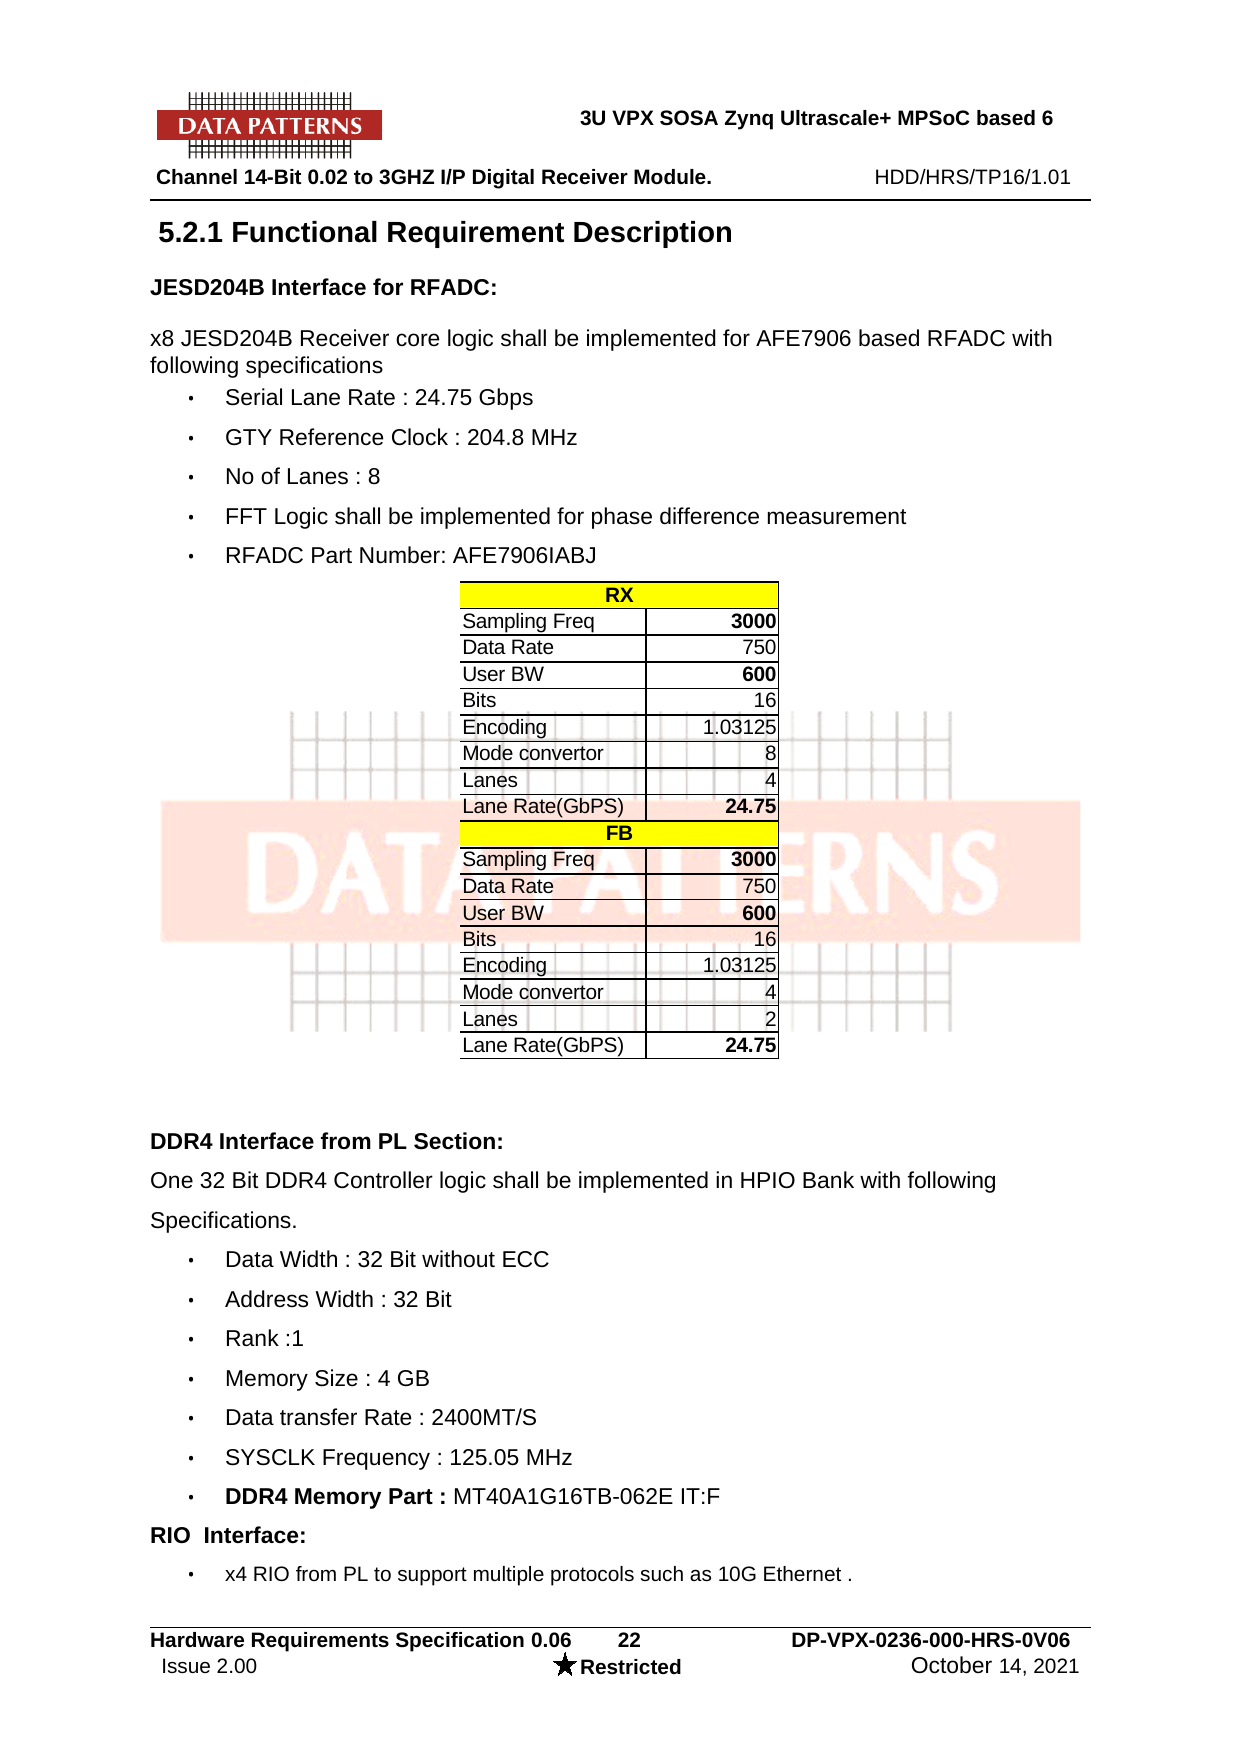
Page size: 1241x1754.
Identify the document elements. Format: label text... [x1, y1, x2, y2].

picture [647, 1033, 778, 1043]
text x8 JESD204B Receiver core logic shall be implemented for AFE7906 based RFADC with following specifications [150, 325, 1091, 378]
picture [647, 900, 778, 925]
list Memory Size : 4 GB [187, 1364, 1091, 1391]
list DDR4 Memory Part : MT40A1G16TB-062E IT:F [187, 1483, 1091, 1509]
list Rank :1 [187, 1325, 1091, 1351]
picture [647, 716, 778, 741]
picture [647, 742, 778, 767]
picture [647, 849, 778, 873]
picture [220, 710, 646, 1043]
list Data transfer Rate : 2400MT/S [187, 1404, 1091, 1430]
text One 32 Bit DDR4 Controller logic shall be implemented in HPIO Bank with following Specifications. [150, 1167, 1091, 1233]
picture [647, 875, 778, 899]
picture [647, 1006, 778, 1031]
picture [647, 795, 778, 820]
picture [647, 822, 778, 847]
list x4 RIO from PL to support multiple protocols such as 10G Ethernet . [187, 1562, 1091, 1586]
list GTY Reference Clock : 204.8 MHz [187, 424, 1091, 450]
list Data Width : 32 Bit without ECC [187, 1246, 1091, 1272]
text RIO Interface: [150, 1522, 1091, 1549]
picture [647, 980, 778, 1005]
list No of Lanes : 8 [187, 463, 1091, 490]
list Serial Lane Rate : 24.75 Gbps [187, 384, 1091, 411]
list RFADC Part Number: AFE7906IABJ [187, 542, 1091, 569]
text DDR4 Interface from PL Section: [150, 1128, 1091, 1154]
picture [647, 710, 778, 714]
list SYSCLK Frequency : 125.05 MHz [187, 1443, 1091, 1470]
picture [647, 953, 778, 978]
list Address Width : 32 Bit [187, 1286, 1091, 1312]
picture [779, 710, 1021, 1043]
picture [647, 769, 778, 794]
picture [155, 85, 383, 165]
picture [647, 927, 778, 952]
text JESD204B Interface for RFADC: [150, 274, 1091, 300]
list FFT Logic shall be implemented for phase difference measurement [187, 503, 1091, 529]
subtitle Functional Requirement Description [150, 216, 1091, 249]
